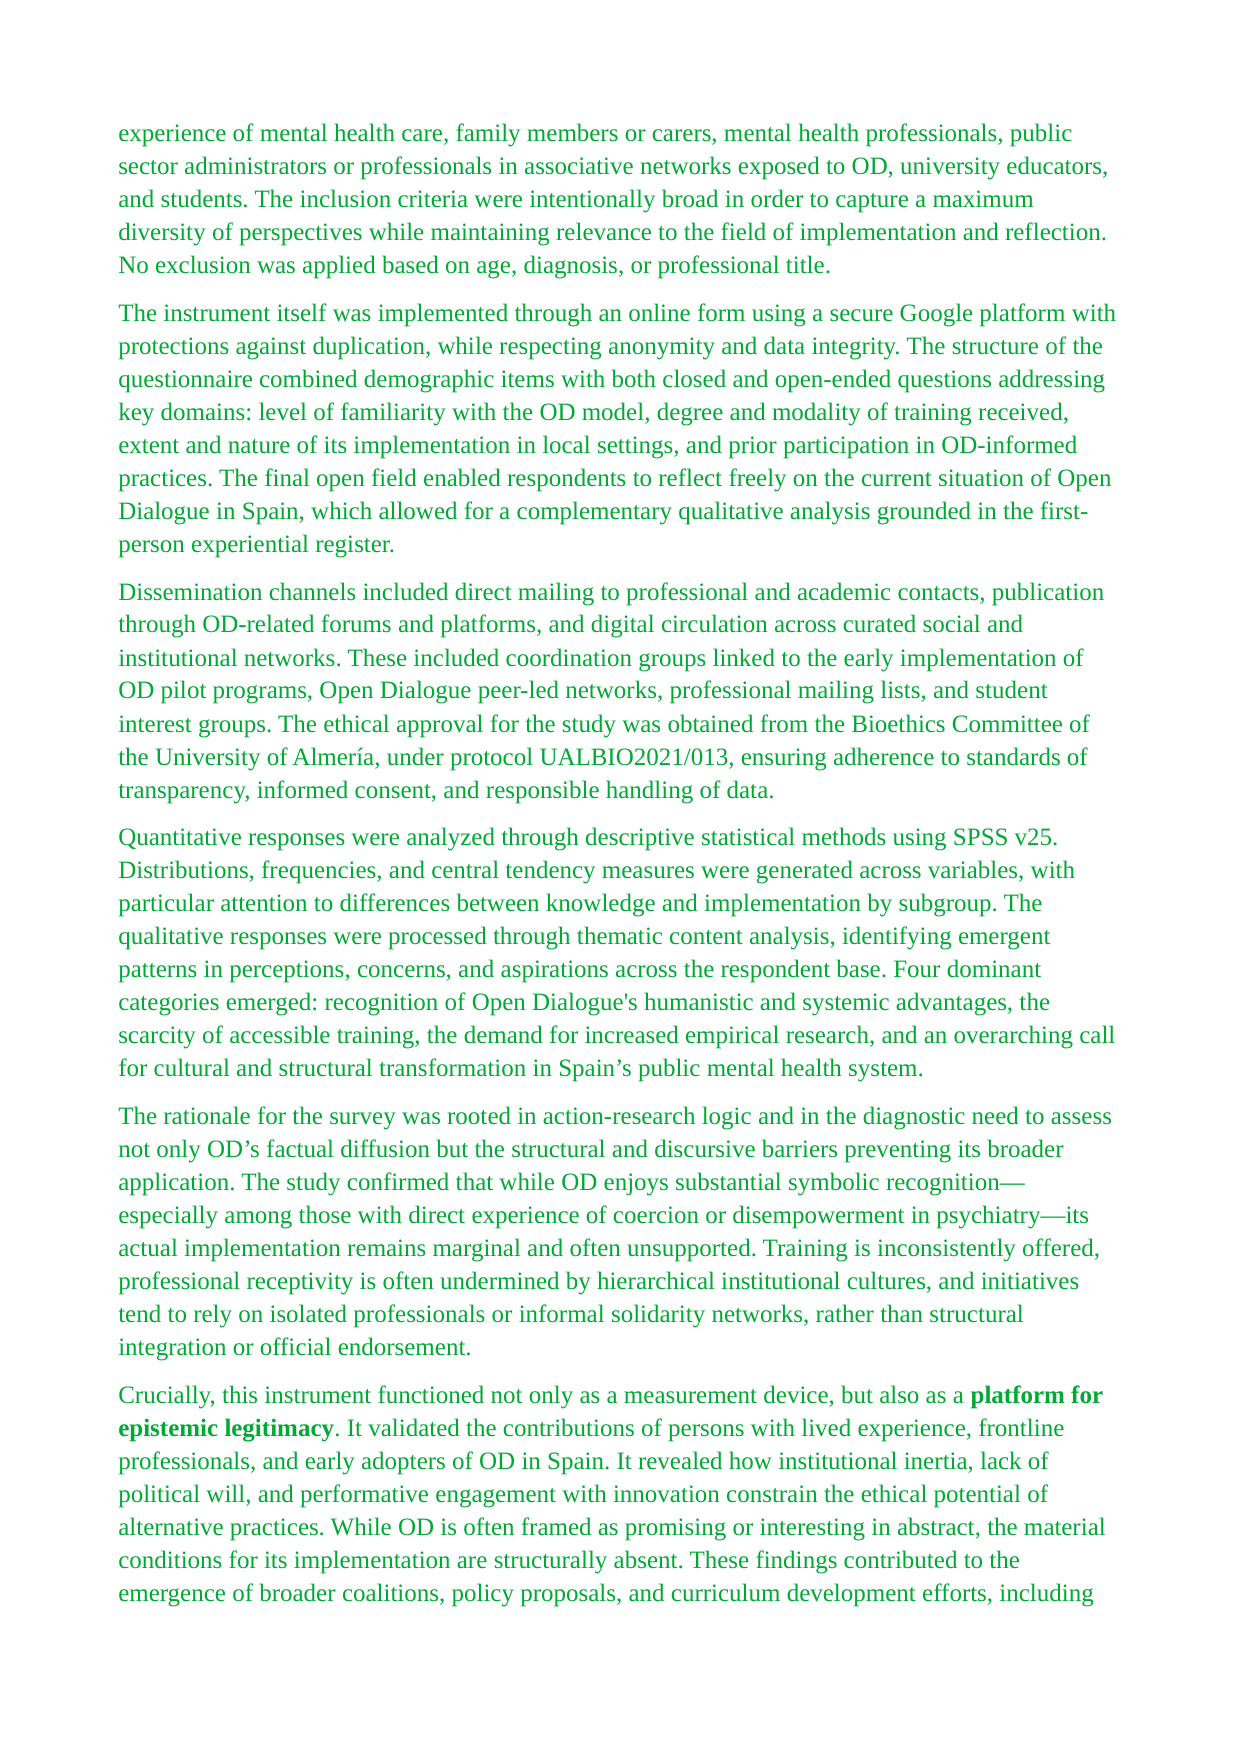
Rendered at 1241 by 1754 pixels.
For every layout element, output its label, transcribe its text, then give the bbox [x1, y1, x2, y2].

text The rationale for the survey was rooted in action-research logic and in the diagnostic need to assess not only OD’s factual diffusion but the structural and discursive barriers preventing its broader application. The study confirmed that while OD enjoys substantial symbolic recognition—especially among those with direct experience of coercion or disempowerment in psychiatry—its actual implementation remains marginal and often unsupported. Training is inconsistently offered, professional receptivity is often undermined by hierarchical institutional cultures, and initiatives tend to rely on isolated professionals or informal solidarity networks, rather than structural integration or official endorsement. [118, 1101, 1122, 1361]
text Dissemination channels included direct mailing to professional and academic contacts, publication through OD-related forums and platforms, and digital circulation across curated social and institutional networks. These included coordination groups linked to the early implementation of OD pilot programs, Open Dialogue peer-led networks, professional mailing lists, and student interest groups. The ethical approval for the study was obtained from the Bioethics Committee of the University of Almería, under protocol UALBIO2021/013, ensuring adherence to standards of transparency, informed consent, and responsible handling of data. [118, 577, 1122, 803]
text experience of mental health care, family members or carers, mental health professionals, public sector administrators or professionals in associative networks exposed to OD, university educators, and students. The inclusion criteria were intentionally broad in order to capture a maximum diversity of perspectives while maintaining relevance to the field of implementation and reflection. No exclusion was applied based on age, diagnosis, or professional title. [118, 118, 1122, 279]
text Quantitative responses were analyzed through descriptive statistical methods using SPSS v25. Distributions, frequencies, and central tendency measures were generated across variables, with particular attention to differences between knowledge and implementation by subgroup. The qualitative responses were processed through thematic content analysis, identifying emergent patterns in perceptions, concerns, and aspirations across the respondent base. Four dominant categories emerged: recognition of Open Dialogue's humanistic and systemic advantages, the scarcity of accessible training, the demand for increased empirical research, and an overarching call for cultural and structural transformation in Spain’s public mental health system. [118, 822, 1122, 1082]
text The instrument itself was implemented through an online form using a secure Google platform with protections against duplication, while respecting anonymity and data integrity. The structure of the questionnaire combined demographic items with both closed and open-ended questions addressing key domains: level of familiarity with the OD model, degree and modality of training received, extent and nature of its implementation in local settings, and prior participation in OD-informed practices. The final open field enabled respondents to reflect freely on the current situation of Open Dialogue in Spain, which allowed for a complementary qualitative analysis grounded in the first-person experiential register. [118, 298, 1122, 558]
text Crucially, this instrument functioned not only as a measurement device, but also as a platform for epistemic legitimacy. It validated the contributions of persons with lived experience, frontline professionals, and early adopters of OD in Spain. It revealed how institutional inertia, lack of political will, and performative engagement with innovation constrain the ethical potential of alternative practices. While OD is often framed as promising or interesting in abstract, the material conditions for its implementation are structurally absent. These findings contributed to the emergence of broader coalitions, policy proposals, and curriculum development efforts, including [118, 1380, 1122, 1607]
